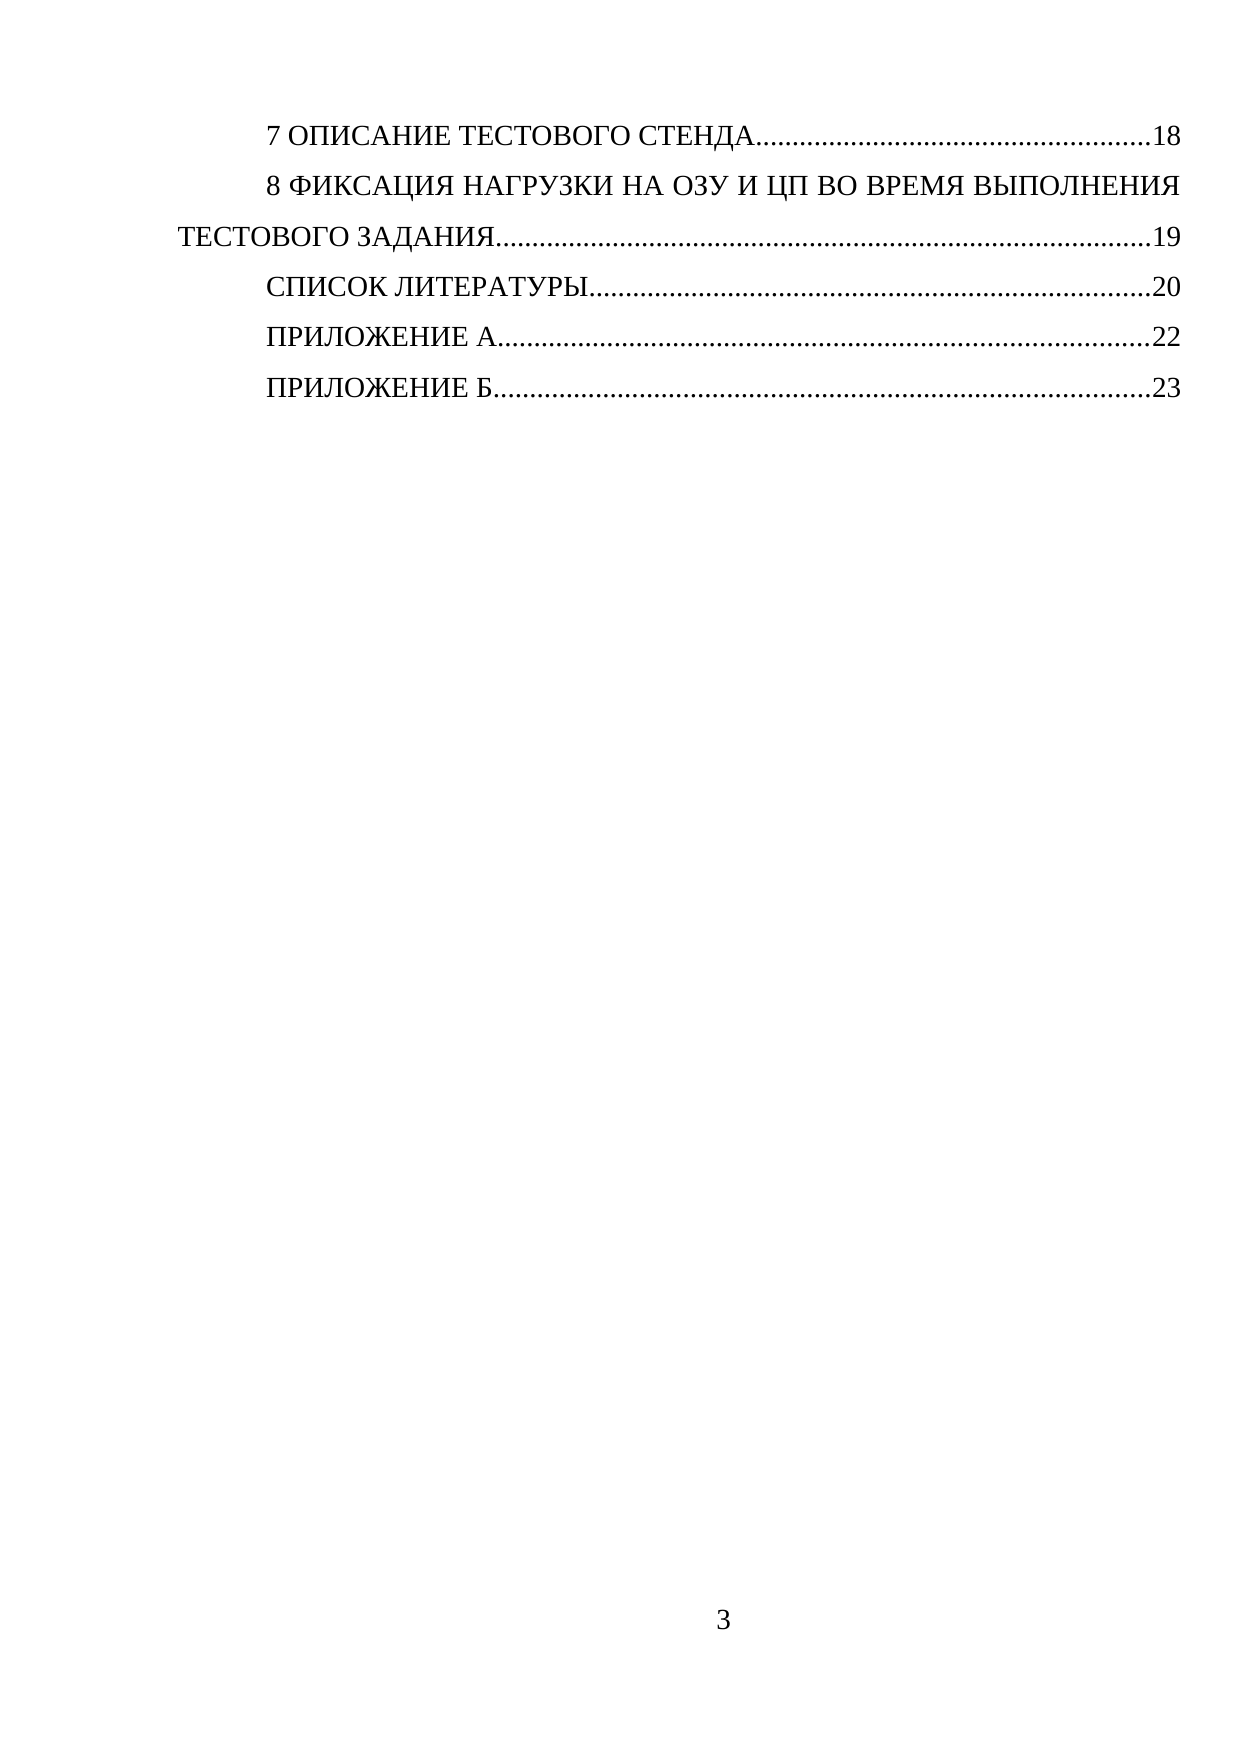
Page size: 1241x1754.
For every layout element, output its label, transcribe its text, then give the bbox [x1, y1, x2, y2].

text ПРИЛОЖЕНИЕ Б 23 [177, 370, 1181, 403]
text 8 ФИКСАЦИЯ НАГРУЗКИ НА ОЗУ И ЦП ВО ВРЕМЯ ВЫПОЛНЕНИЯ ТЕСТОВОГО ЗАДАНИЯ 19 [177, 168, 1181, 252]
text СПИСОК ЛИТЕРАТУРЫ 20 [177, 269, 1181, 303]
text ПРИЛОЖЕНИЕ А 22 [177, 319, 1181, 353]
text 7 ОПИСАНИЕ ТЕСТОВОГО СТЕНДА 18 [177, 118, 1181, 152]
